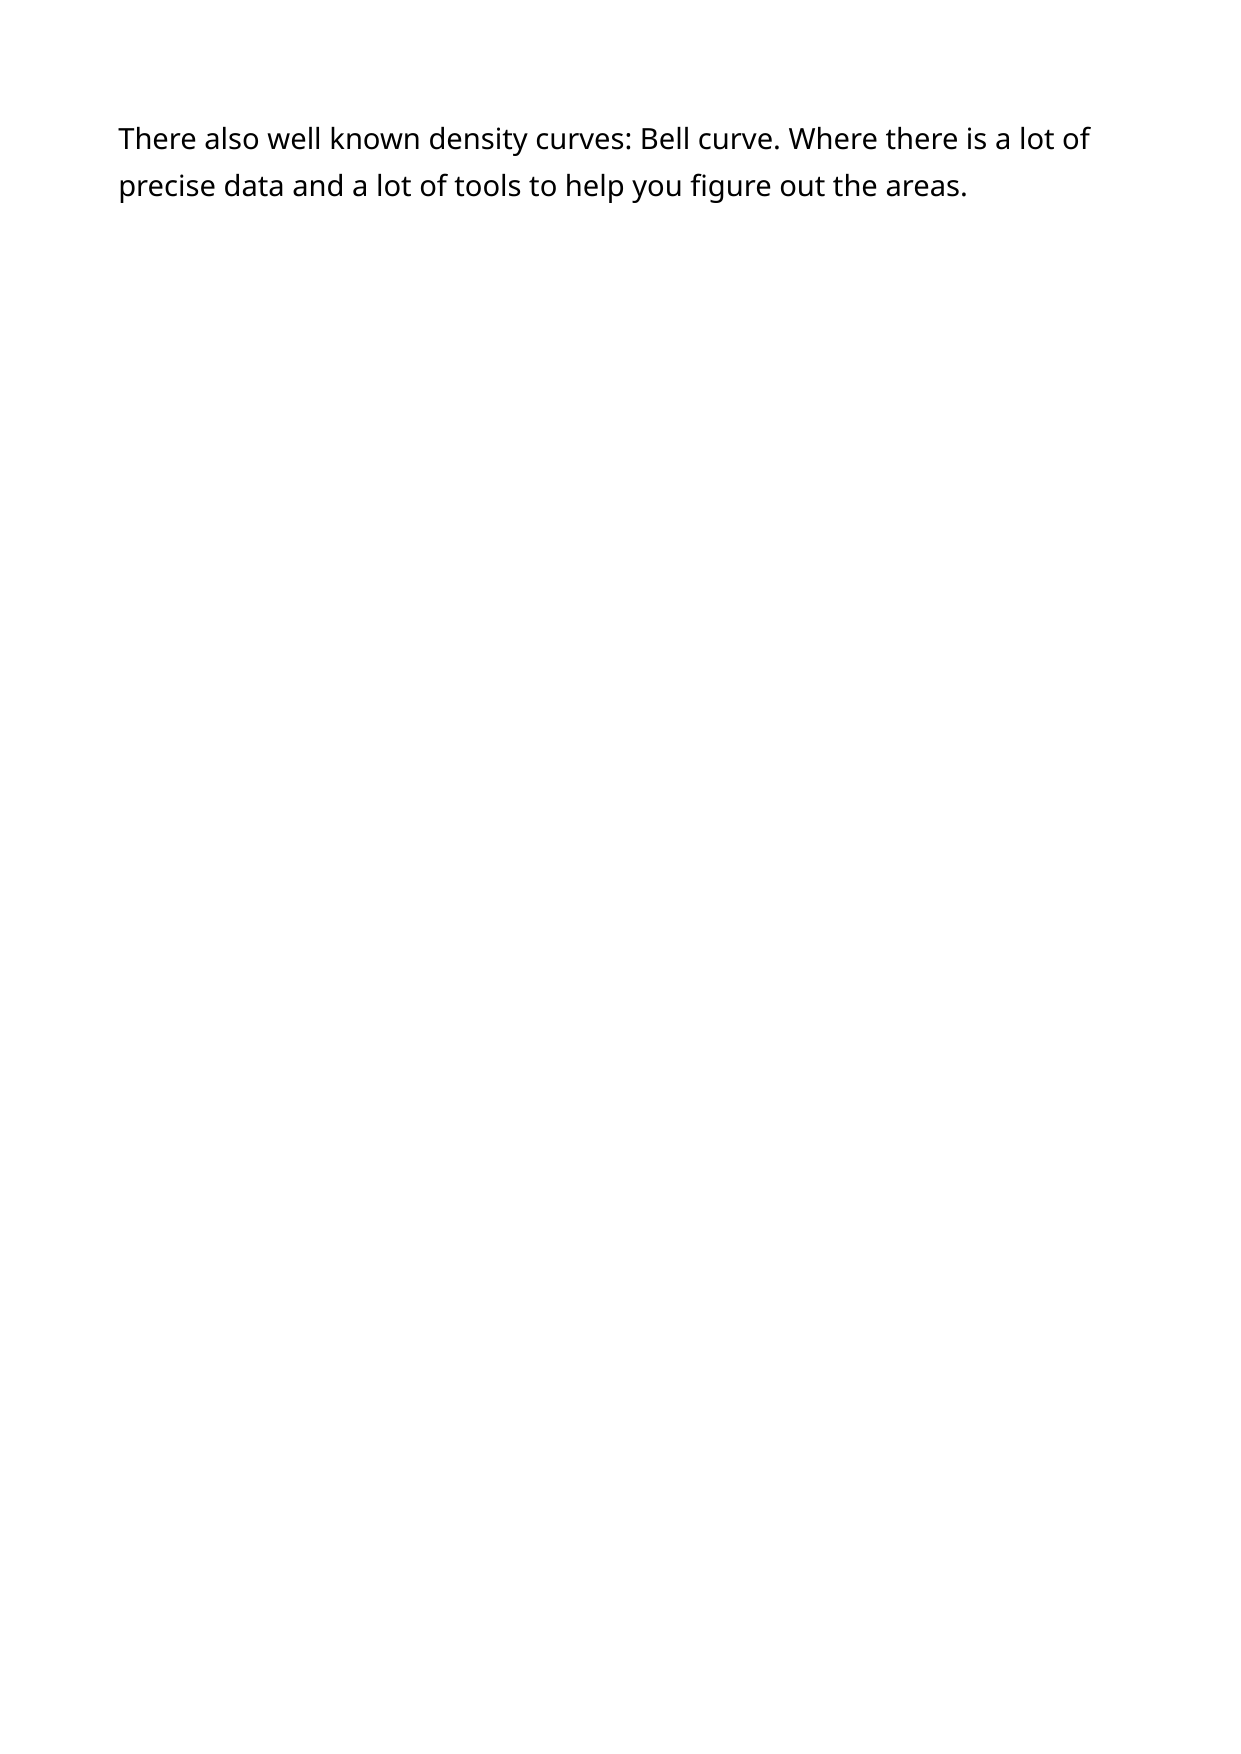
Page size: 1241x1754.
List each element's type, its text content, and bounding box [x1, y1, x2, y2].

text There also well known density curves: Bell curve. Where there is a lot of precise data and a lot of tools to help you figure out the areas. [118, 118, 1122, 205]
